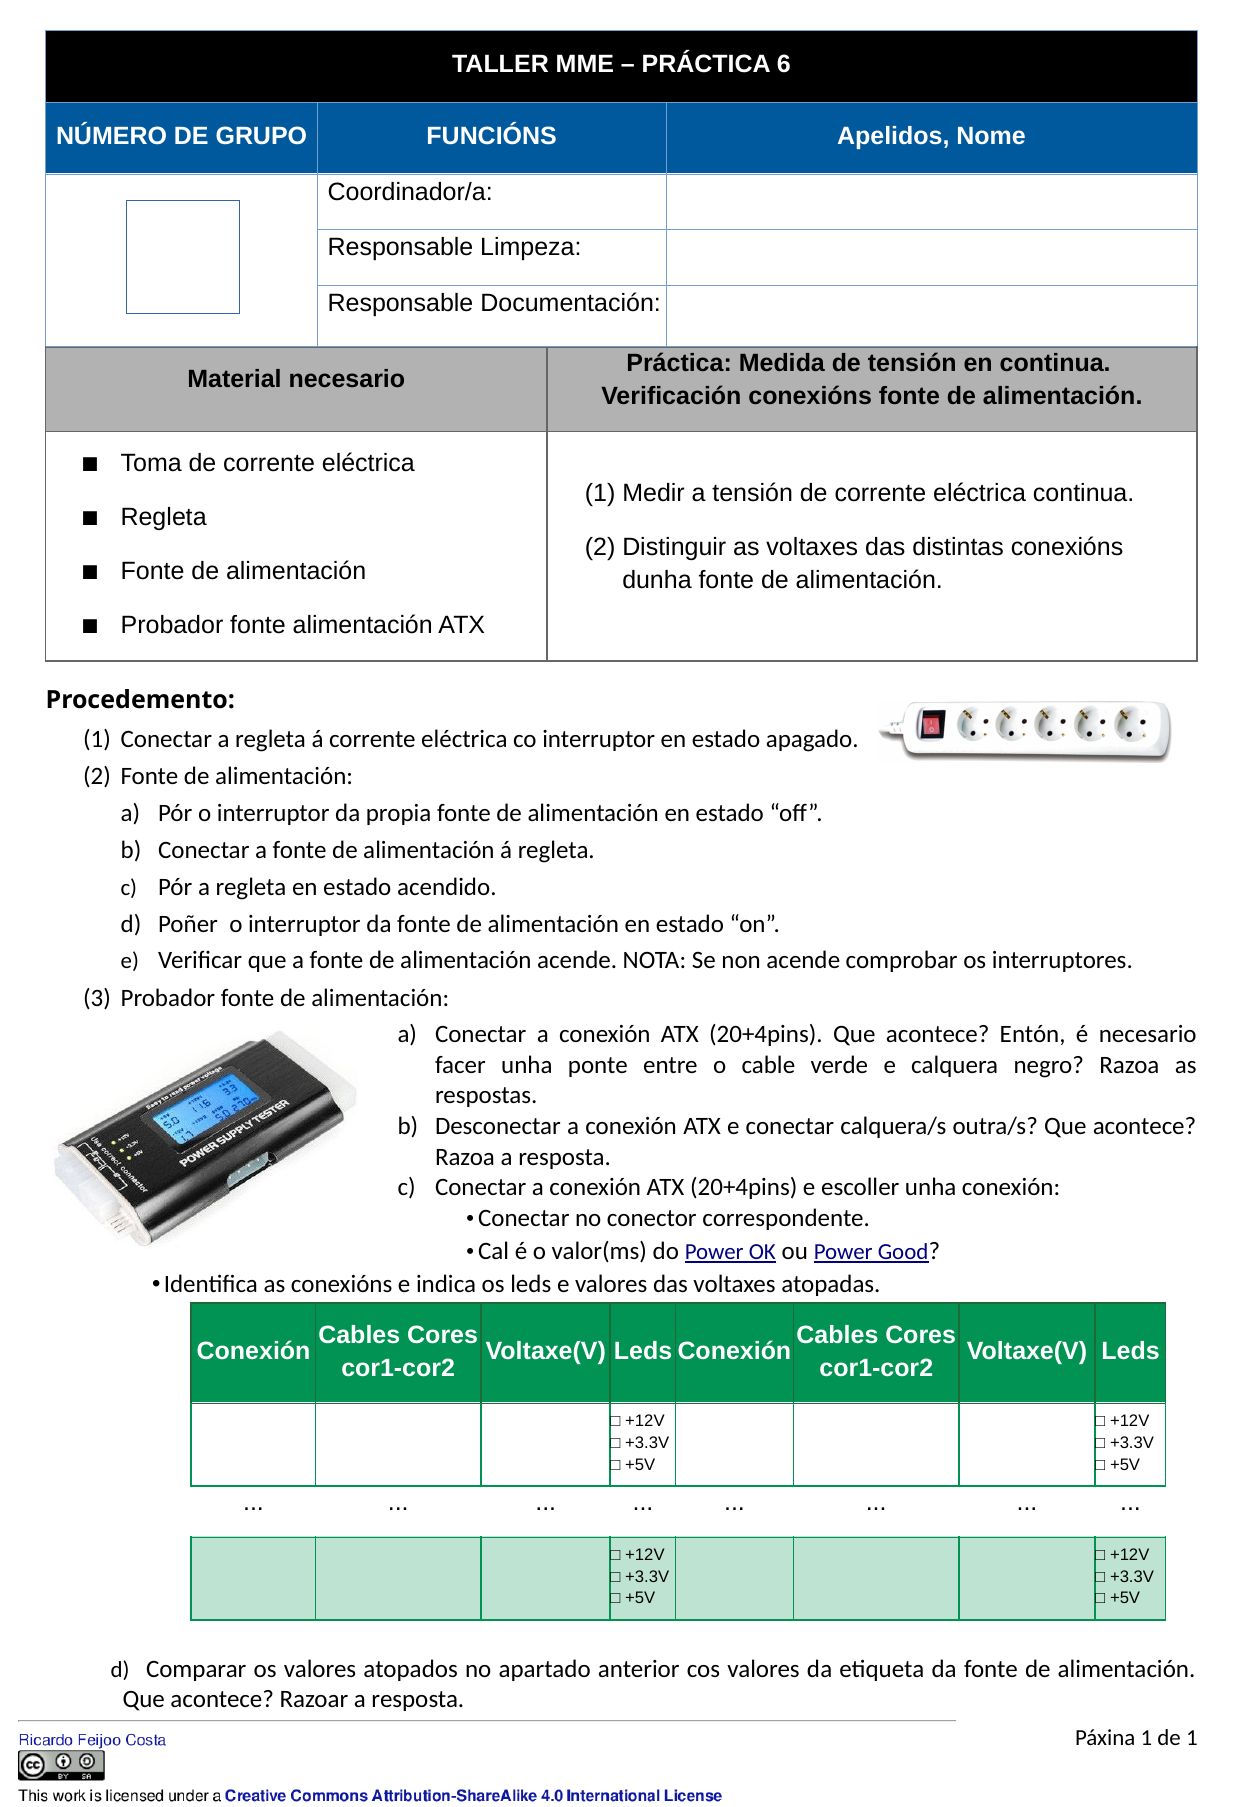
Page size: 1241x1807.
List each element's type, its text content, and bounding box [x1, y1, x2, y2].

table_cell [794, 1538, 958, 1619]
list Pór o interruptor da propia fonte de alimentación en estado “off”. [120, 797, 1197, 827]
list Conectar no conector correspondente. [360, 1202, 1197, 1232]
list Probador fonte de alimentación: [83, 982, 1197, 1012]
table_cell ... [610, 1487, 675, 1536]
list Identifica as conexións e indica os leds e valores das voltaxes atopadas. [152, 1269, 1197, 1299]
table_cell □ +12V □ +3.3V □ +5V [1096, 1404, 1165, 1485]
table_cell Medir a tensión de corrente eléctrica continua. Distinguir as voltaxes das distintas conexións dunha fonte de alimentación. [548, 432, 1196, 660]
table_cell [192, 1538, 315, 1619]
list Verificar que a fonte de alimentación acende. NOTA: Se non acende comprobar os interruptores. [120, 945, 1197, 975]
table_cell Coordinador/a: [318, 175, 666, 229]
table_header Cables Cores cor1-cor2 [794, 1304, 958, 1402]
list Conectar a fonte de alimentación á regleta. [120, 834, 1197, 864]
table_cell NÚMERO DE GRUPO [46, 103, 317, 173]
table_cell ... [191, 1487, 315, 1536]
table_cell FUNCIÓNS [318, 103, 666, 173]
table_cell ... [1095, 1487, 1166, 1536]
table_cell ... [793, 1487, 959, 1536]
table_cell [482, 1538, 609, 1619]
list Conectar a regleta á corrente eléctrica co interruptor en estado apagado. [83, 723, 877, 753]
table_cell □ +12V □ +3.3V □ +5V [611, 1404, 675, 1485]
text Procedemento: [45, 682, 1197, 716]
table_cell □ +12V □ +3.3V □ +5V [611, 1538, 675, 1619]
table_header Conexión [192, 1304, 315, 1402]
table_header Material necesario [46, 348, 546, 431]
table_header Voltaxe(V) [960, 1304, 1094, 1402]
table_cell [676, 1404, 793, 1485]
list Desconectar a conexión ATX e conectar calquera/s outra/s? Que acontece? Razoa a resposta. [360, 1110, 1197, 1171]
table_header Cables Cores cor1-cor2 [316, 1304, 480, 1402]
list Pór a regleta en estado acendido. [120, 871, 1197, 901]
list Fonte de alimentación: [83, 760, 1197, 790]
table_cell ... [959, 1487, 1095, 1536]
table_cell [46, 175, 317, 346]
table_header Práctica: Medida de tensión en continua. Verificación conexións fonte de alimentación. [548, 348, 1196, 431]
picture [877, 701, 1172, 763]
table_cell [667, 286, 1197, 346]
list Conectar a conexión ATX (20+4pins) e escoller unha conexión: [360, 1171, 1197, 1202]
table_cell Toma de corrente eléctrica Regleta Fonte de alimentación Probador fonte alimentación ATX [46, 432, 546, 660]
table_cell [960, 1404, 1094, 1485]
table_cell □ +12V □ +3.3V □ +5V [1096, 1538, 1165, 1619]
table_cell [192, 1404, 315, 1485]
table_cell [667, 175, 1197, 229]
list Comparar os valores atopados no apartado anterior cos valores da etiqueta da fonte de alimentación. Que acontece? Razoar a resposta. [110, 1653, 1197, 1714]
table_header TALLER MME – PRÁCTICA 6 [46, 31, 1197, 102]
table_cell [316, 1404, 480, 1485]
table_cell [676, 1538, 793, 1619]
table_cell [316, 1538, 480, 1619]
table_cell ... [675, 1487, 793, 1536]
table_cell ... [315, 1487, 481, 1536]
table_header Voltaxe(V) [482, 1304, 609, 1402]
table_header Leds [611, 1304, 675, 1402]
table_cell Responsable Limpeza: [318, 230, 666, 284]
table_header Conexión [676, 1304, 793, 1402]
table_header Leds [1096, 1304, 1165, 1402]
list Poñer o interruptor da fonte de alimentación en estado “on”. [120, 908, 1197, 938]
table_cell ... [481, 1487, 610, 1536]
table_cell Responsable Documentación: [318, 286, 666, 346]
table_cell Apelidos, Nome [667, 103, 1197, 173]
picture [8, 1715, 957, 1806]
table_cell [667, 230, 1197, 284]
table_cell [482, 1404, 609, 1485]
list Conectar a conexión ATX (20+4pins). Que acontece? Entón, é necesario facer unha ponte entre o cable verde e calquera negro? Razoa as respostas. [83, 1019, 1197, 1110]
table_cell [794, 1404, 958, 1485]
list Cal é o valor(ms) do Power OK ou Power Good? [152, 1235, 1197, 1266]
picture [49, 1022, 360, 1249]
table_cell [960, 1538, 1094, 1619]
